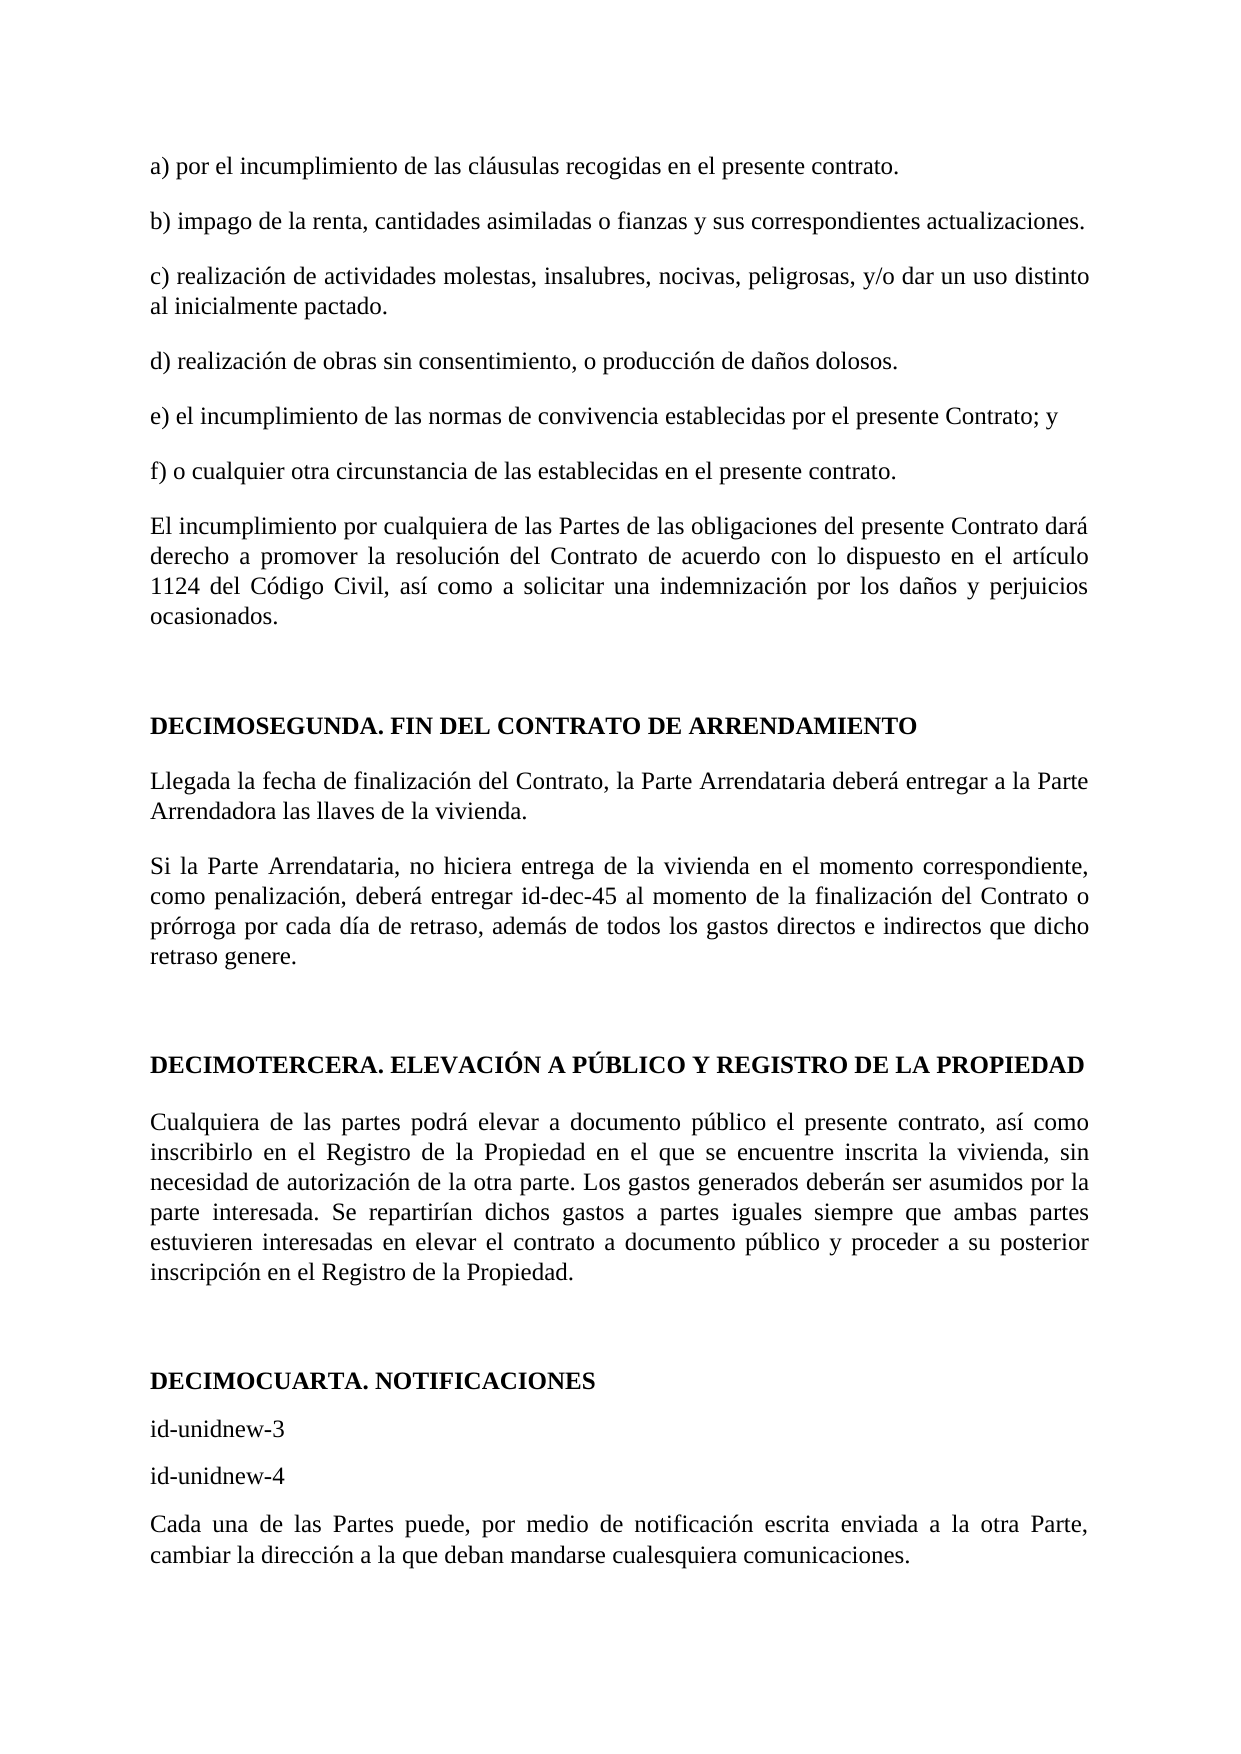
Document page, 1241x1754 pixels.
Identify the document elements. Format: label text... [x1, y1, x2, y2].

text d) realización de obras sin consentimiento, o producción de daños dolosos. [150, 345, 1090, 375]
text a) por el incumplimiento de las cláusulas recogidas en el presente contrato. [150, 150, 1090, 180]
text Cada una de las Partes puede, por medio de notificación escrita enviada a la otra Parte, cambiar la dirección a la que deban mandarse cualesquiera comunicaciones. [150, 1509, 1090, 1569]
text Si la Parte Arrendataria, no hiciera entrega de la vivienda en el momento correspondiente, como penalización, deberá entregar id-dec-45 al momento de la finalización del Contrato o prórroga por cada día de retraso, además de todos los gastos directos e indirectos que dicho retraso genere. [150, 850, 1090, 970]
text id-unidnew-4 [150, 1461, 1090, 1490]
text DECIMOCUARTA. NOTIFICACIONES [150, 1366, 1090, 1395]
text El incumplimiento por cualquiera de las Partes de las obligaciones del presente Contrato dará derecho a promover la resolución del Contrato de acuerdo con lo dispuesto en el artículo 1124 del Código Civil, así como a solicitar una indemnización por los daños y perjuicios ocasionados. [150, 510, 1090, 630]
text DECIMOTERCERA. ELEVACIÓN A PÚBLICO Y REGISTRO DE LA PROPIEDAD [150, 1050, 1090, 1079]
text Cualquiera de las partes podrá elevar a documento público el presente contrato, así como inscribirlo en el Registro de la Propiedad en el que se encuentre inscrita la vivienda, sin necesidad de autorización de la otra parte. Los gastos generados deberán ser asumidos por la parte interesada. Se repartirían dichos gastos a partes iguales siempre que ambas partes estuvieren interesadas en elevar el contrato a documento público y proceder a su posterior inscripción en el Registro de la Propiedad. [150, 1106, 1090, 1286]
text id-unidnew-3 [150, 1414, 1090, 1442]
text DECIMOSEGUNDA. FIN DEL CONTRATO DE ARRENDAMIENTO [150, 710, 1090, 740]
text c) realización de actividades molestas, insalubres, nocivas, peligrosas, y/o dar un uso distinto al inicialmente pactado. [150, 260, 1090, 320]
text b) impago de la renta, cantidades asimiladas o fianzas y sus correspondientes actualizaciones. [150, 205, 1090, 235]
text e) el incumplimiento de las normas de convivencia establecidas por el presente Contrato; y [150, 400, 1090, 430]
text Llegada la fecha de finalización del Contrato, la Parte Arrendataria deberá entregar a la Parte Arrendadora las llaves de la vivienda. [150, 765, 1090, 825]
text f) o cualquier otra circunstancia de las establecidas en el presente contrato. [150, 455, 1090, 485]
